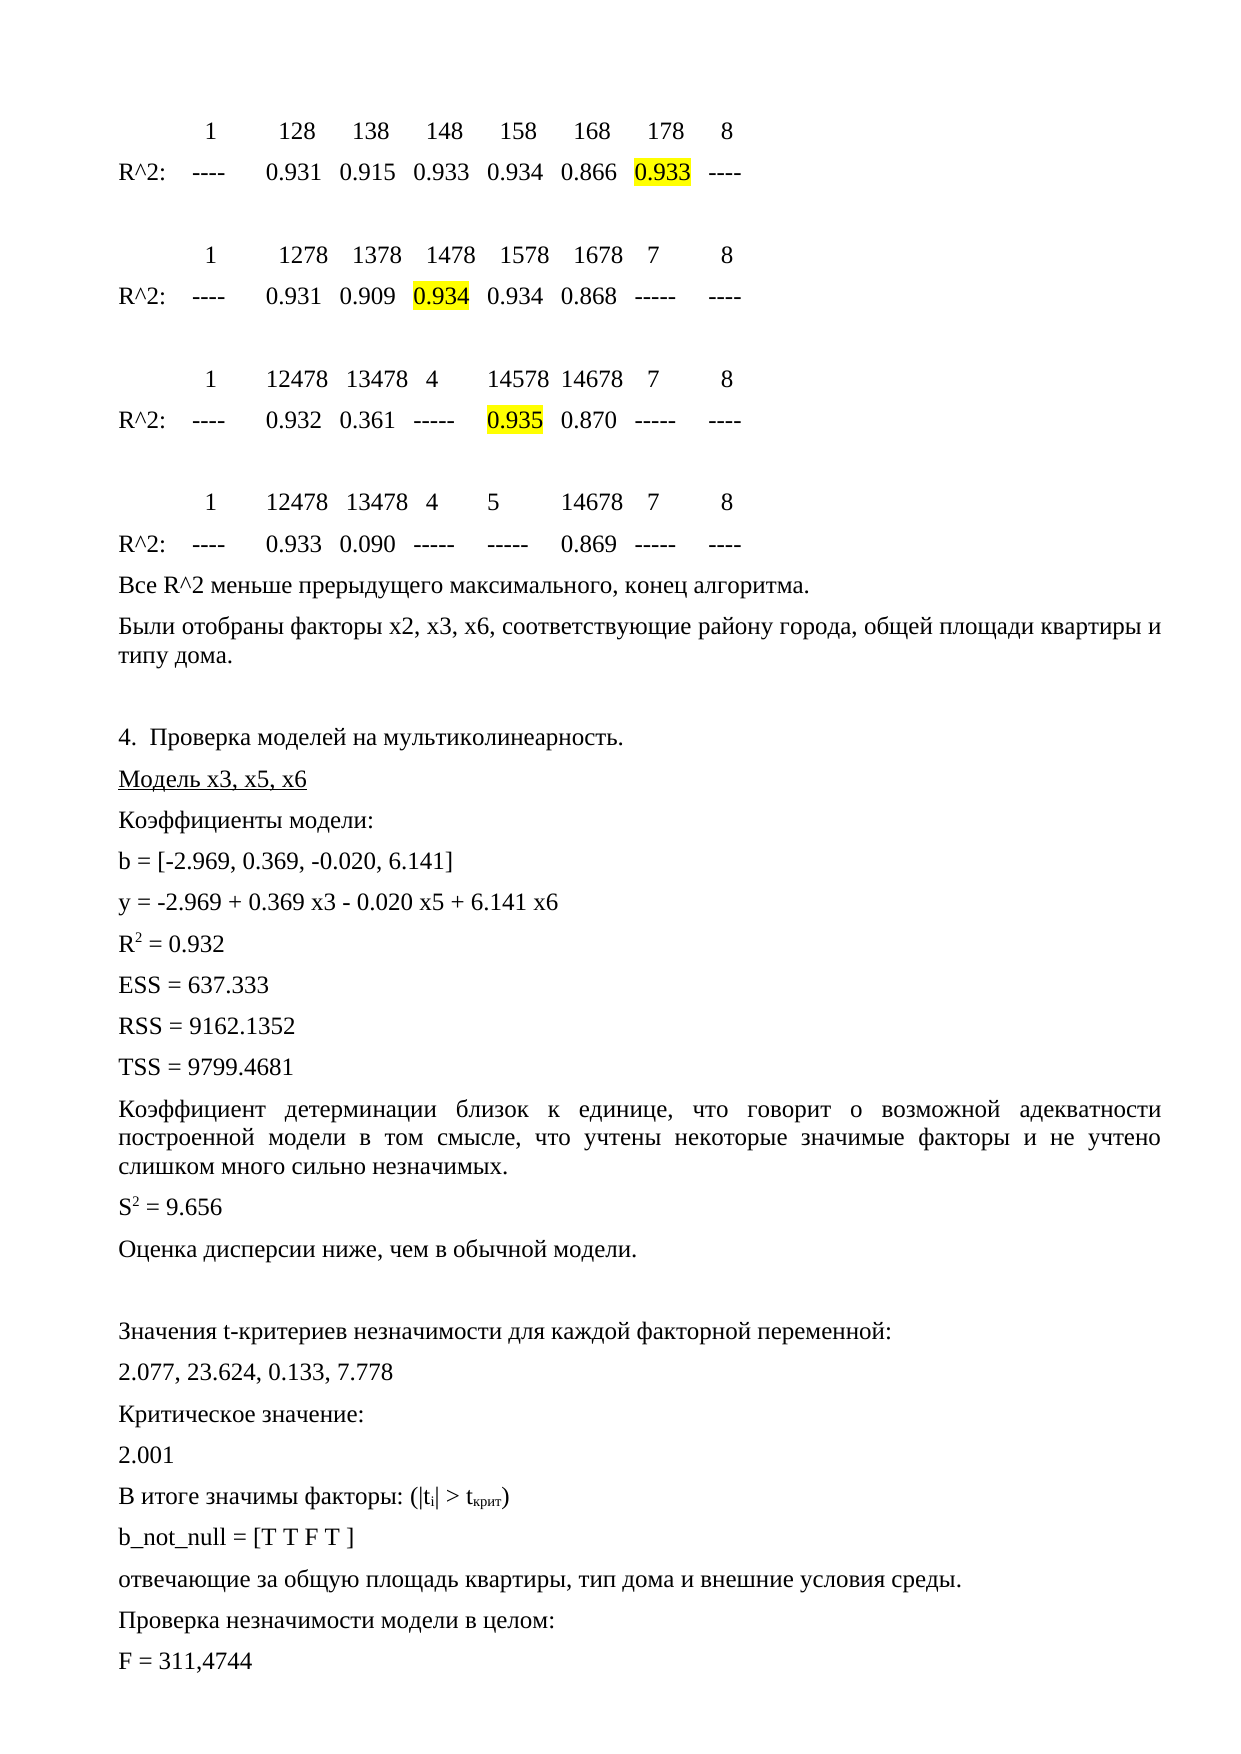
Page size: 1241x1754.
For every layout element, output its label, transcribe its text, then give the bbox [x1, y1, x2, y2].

text 1 12478 13478 4 5 14678 7 8 [118, 487, 1162, 516]
text 1 1278 1378 1478 1578 1678 7 8 [118, 240, 1162, 269]
text отвечающие за общую площадь квартиры, тип дома и внешние условия среды. [118, 1564, 1162, 1592]
text Коэффициент детерминации близок к единице, что говорит о возможной адекватности построенной модели в том смысле, что учтены некоторые значимые факторы и не учтено слишком много сильно незначимых. [118, 1094, 1162, 1180]
text Оценка дисперсии ниже, чем в обычной модели. [118, 1234, 1162, 1262]
text R^2: ---- 0.931 0.909 0.934 0.934 0.868 ----- ---- [118, 281, 1162, 310]
text R^2: ---- 0.933 0.090 ----- ----- 0.869 ----- ---- [118, 529, 1162, 557]
text Были отобраны факторы x2, x3, x6, соответствующие району города, общей площади квартиры и типу дома. [118, 611, 1162, 669]
text R^2: ---- 0.931 0.915 0.933 0.934 0.866 0.933 ---- [118, 157, 1162, 186]
text Модель x3, x5, x6 [118, 764, 1162, 792]
text 4. Проверка моделей на мультиколинеарность. [118, 722, 1162, 751]
text RSS = 9162.1352 [118, 1011, 1162, 1040]
text 1 12478 13478 4 14578 14678 7 8 [118, 364, 1162, 392]
text b_not_null = [T T F T ] [118, 1522, 1162, 1551]
text Проверка незначимости модели в целом: [118, 1605, 1162, 1634]
text Коэффициенты модели: [118, 805, 1162, 834]
text S2 = 9.656 [118, 1192, 1162, 1221]
text b = [-2.969, 0.369, -0.020, 6.141] [118, 846, 1162, 875]
text Все R^2 меньше прерыдущего максимального, конец алгоритма. [118, 570, 1162, 599]
text 1 128 138 148 158 168 178 8 [118, 116, 1162, 145]
text R^2: ---- 0.932 0.361 ----- 0.935 0.870 ----- ---- [118, 405, 1162, 434]
text В итоге значимы факторы: (|ti| > tкрит) [118, 1481, 1162, 1510]
text 2.077, 23.624, 0.133, 7.778 [118, 1357, 1162, 1386]
text F = 311,4744 [118, 1646, 1162, 1675]
text R2 = 0.932 [118, 929, 1162, 957]
text 2.001 [118, 1440, 1162, 1469]
text y = -2.969 + 0.369 x3 - 0.020 x5 + 6.141 x6 [118, 887, 1162, 916]
text Критическое значение: [118, 1399, 1162, 1427]
text Значения t-критериев незначимости для каждой факторной переменной: [118, 1316, 1162, 1345]
text ESS = 637.333 [118, 970, 1162, 999]
text TSS = 9799.4681 [118, 1052, 1162, 1081]
